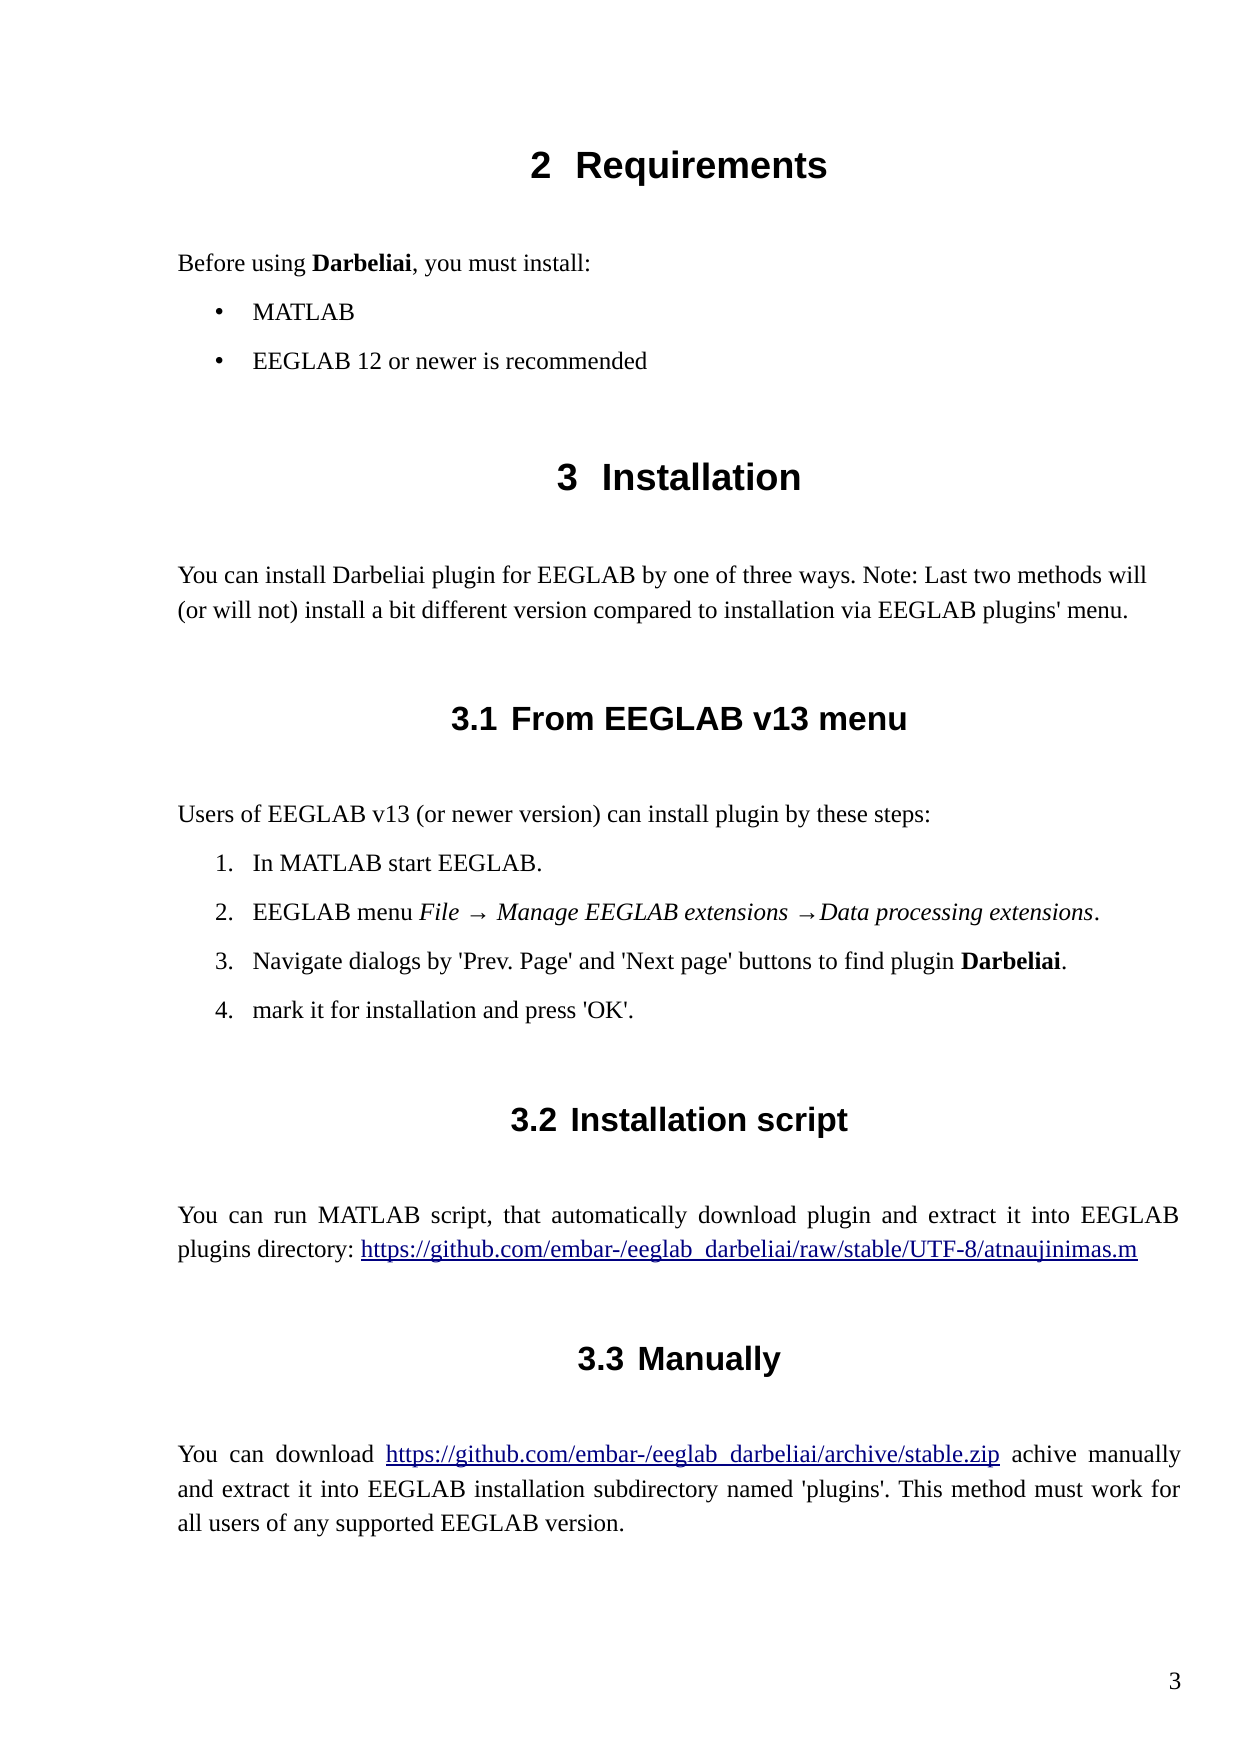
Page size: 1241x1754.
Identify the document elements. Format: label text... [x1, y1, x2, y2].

subtitle Requirements [177, 143, 1181, 187]
list EEGLAB 12 or newer is recommended [215, 346, 1181, 375]
list EEGLAB menu File → Manage EEGLAB extensions →Data processing extensions. [215, 897, 1181, 926]
text You can download https://github.com/embar-/eeglab_darbeliai/archive/stable.zip achive manually and extract it into EEGLAB installation subdirectory named 'plugins'. This method must work for all users of any supported EEGLAB version. [177, 1439, 1181, 1537]
subtitle Installation [177, 455, 1181, 499]
text Users of EEGLAB v13 (or newer version) can install plugin by these steps: [177, 799, 1181, 828]
list mark it for installation and press 'OK'. [215, 996, 1181, 1024]
list MATLAB [215, 297, 1181, 326]
subtitle Installation script [177, 1100, 1181, 1138]
subtitle From EEGLAB v13 menu [177, 699, 1181, 738]
text Before using Darbeliai, you must install: [177, 248, 1181, 277]
list Navigate dialogs by 'Prev. Page' and 'Next page' buttons to find plugin Darbeliai. [215, 946, 1181, 975]
text You can install Darbeliai plugin for EEGLAB by one of three ways. Note: Last two methods will (or will not) install a bit different version compared to installation via EEGLAB plugins' menu. [177, 560, 1181, 623]
subtitle Manually [177, 1339, 1181, 1378]
text You can run MATLAB script, that automatically download plugin and extract it into EEGLAB plugins directory: https://github.com/embar-/eeglab_darbeliai/raw/stable/UTF-8/atnaujinimas.m [177, 1200, 1181, 1263]
list In MATLAB start EEGLAB. [215, 848, 1181, 877]
